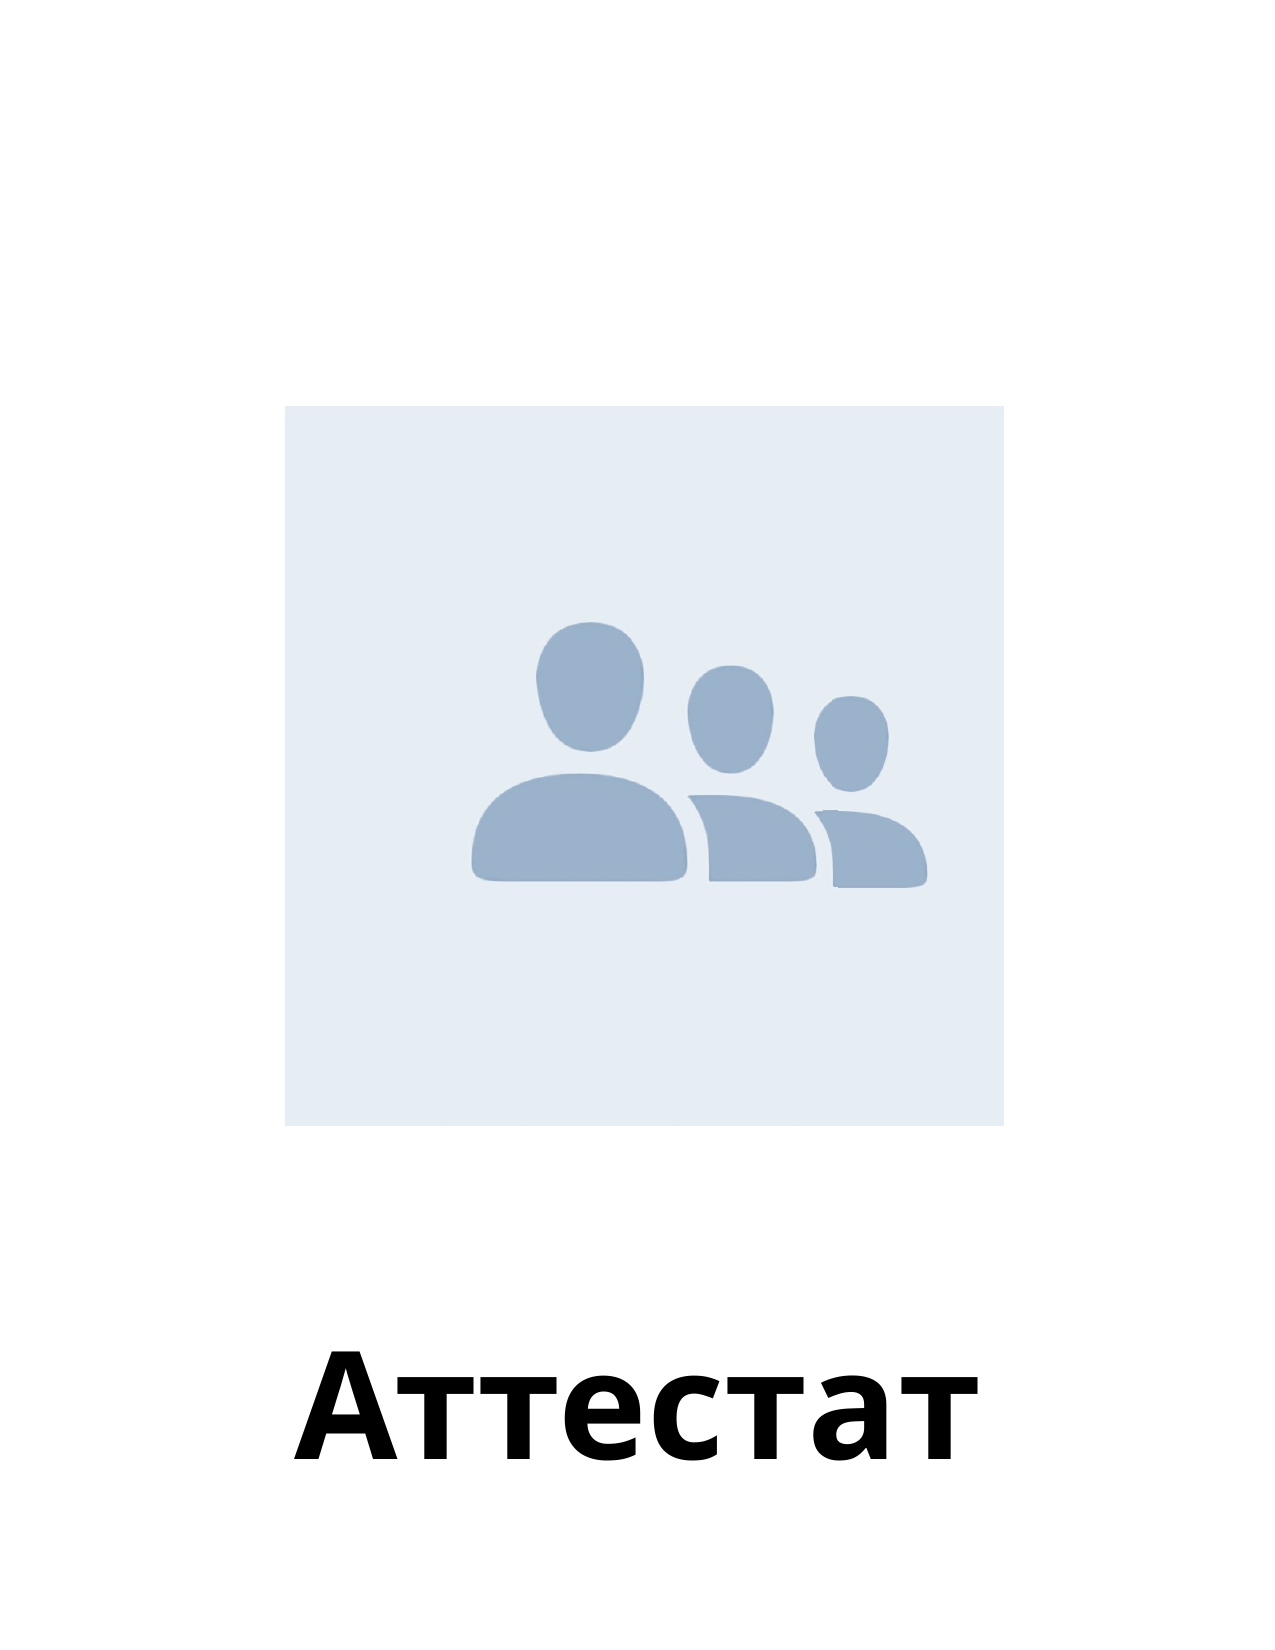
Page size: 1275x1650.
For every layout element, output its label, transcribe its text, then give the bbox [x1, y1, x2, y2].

picture [284, 406, 1004, 1126]
text Аттестат [118, 1299, 1157, 1503]
